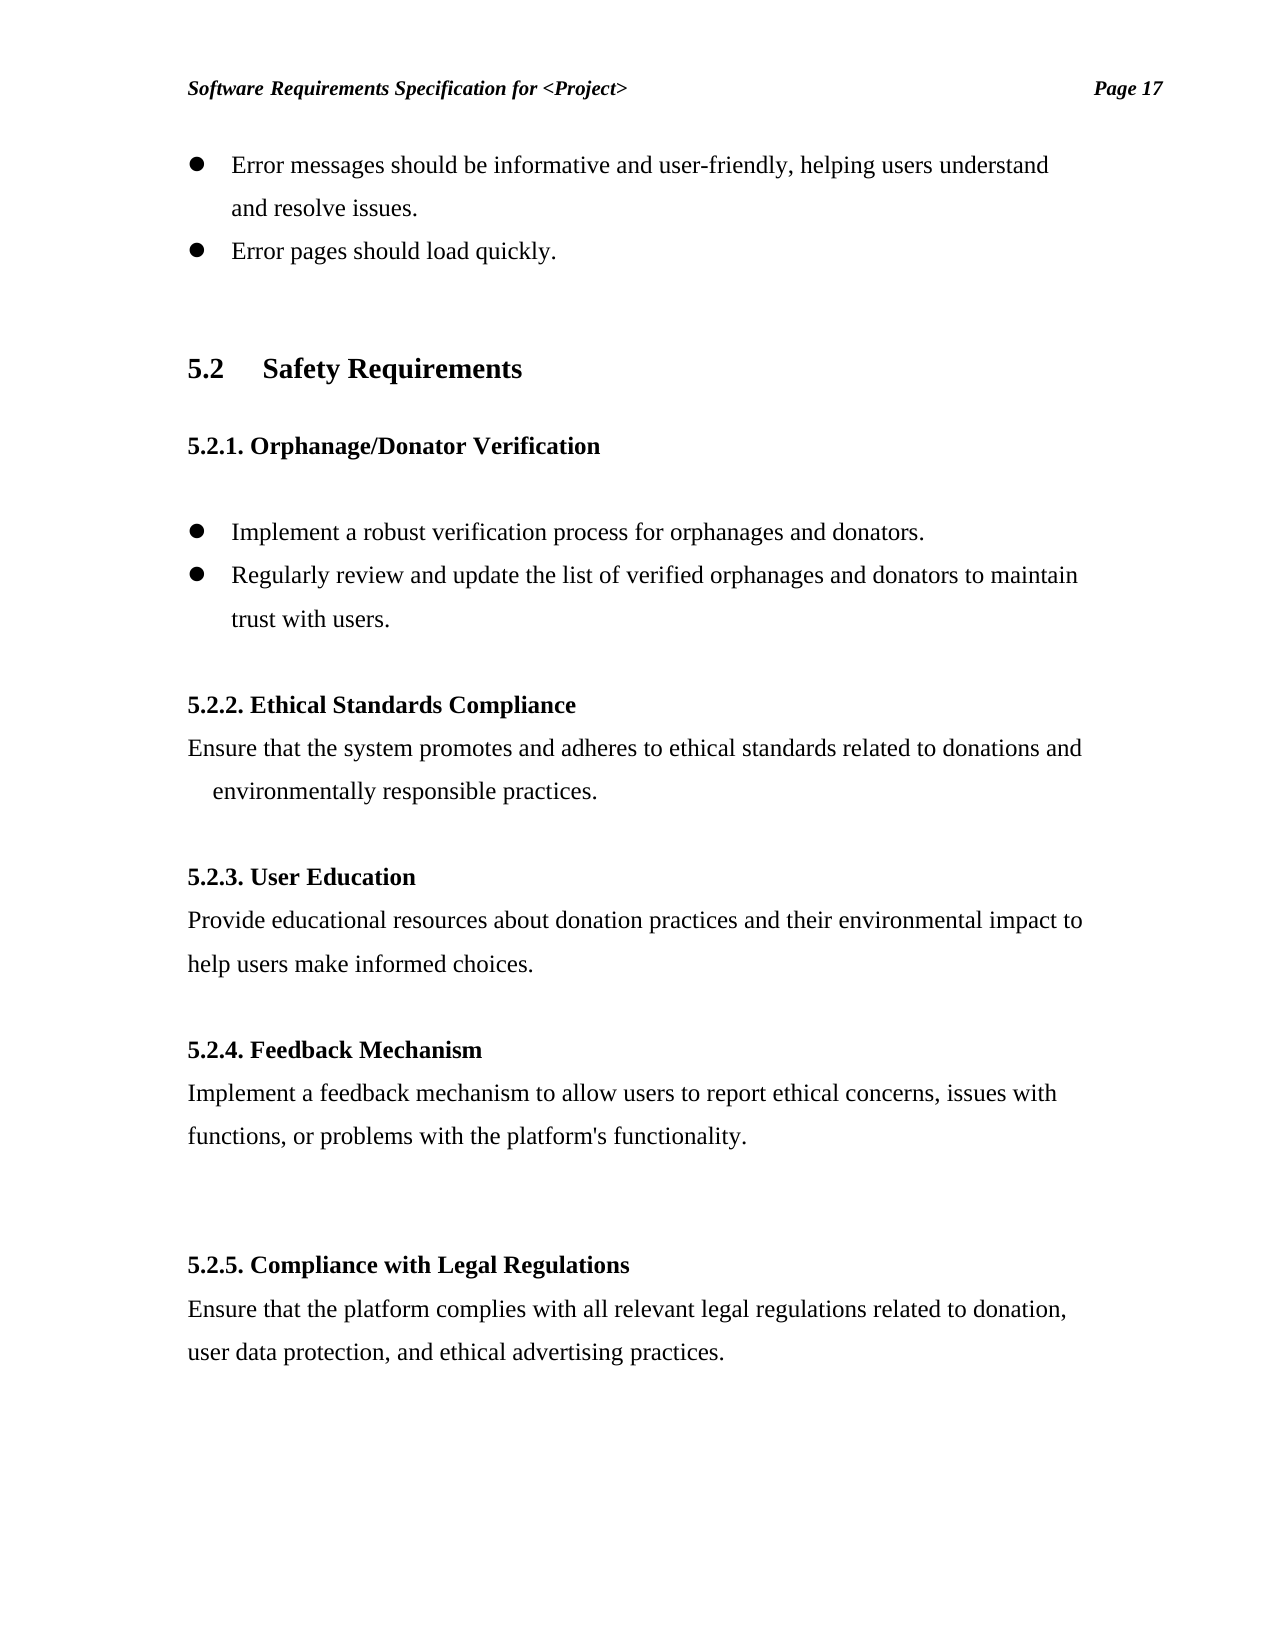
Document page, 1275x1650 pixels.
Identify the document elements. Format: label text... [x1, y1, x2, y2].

text 5.2.5. Compliance with Legal Regulations [187, 1251, 1087, 1279]
list Implement a robust verification process for orphanages and donators. [187, 517, 1087, 546]
text Ensure that the platform complies with all relevant legal regulations related to donation, user data protection, and ethical advertising practices. [187, 1294, 1087, 1366]
text functions, or problems with the platform's functionality. [187, 1121, 1087, 1150]
list Regularly review and update the list of verified orphanages and donators to maintain trust with users. [187, 561, 1087, 632]
text 5.2.2. Ethical Standards Compliance [187, 690, 1087, 719]
text Implement a feedback mechanism to allow users to report ethical concerns, issues with [187, 1078, 1087, 1107]
text 5.2.3. User Education [187, 862, 1087, 891]
text 5.2.1. Orphanage/Donator Verification [187, 431, 1087, 460]
list Error messages should be informative and user-friendly, helping users understand and resolve issues. [187, 150, 1087, 222]
text Ensure that the system promotes and adheres to ethical standards related to donations and environmentally responsible practices. [187, 733, 1087, 805]
list Error pages should load quickly. [187, 236, 1087, 265]
text 5.2.4. Feedback Mechanism [187, 1035, 1087, 1064]
text Provide educational resources about donation practices and their environmental impact to help users make informed choices. [187, 906, 1087, 977]
subtitle Safety Requirements [187, 352, 1087, 385]
